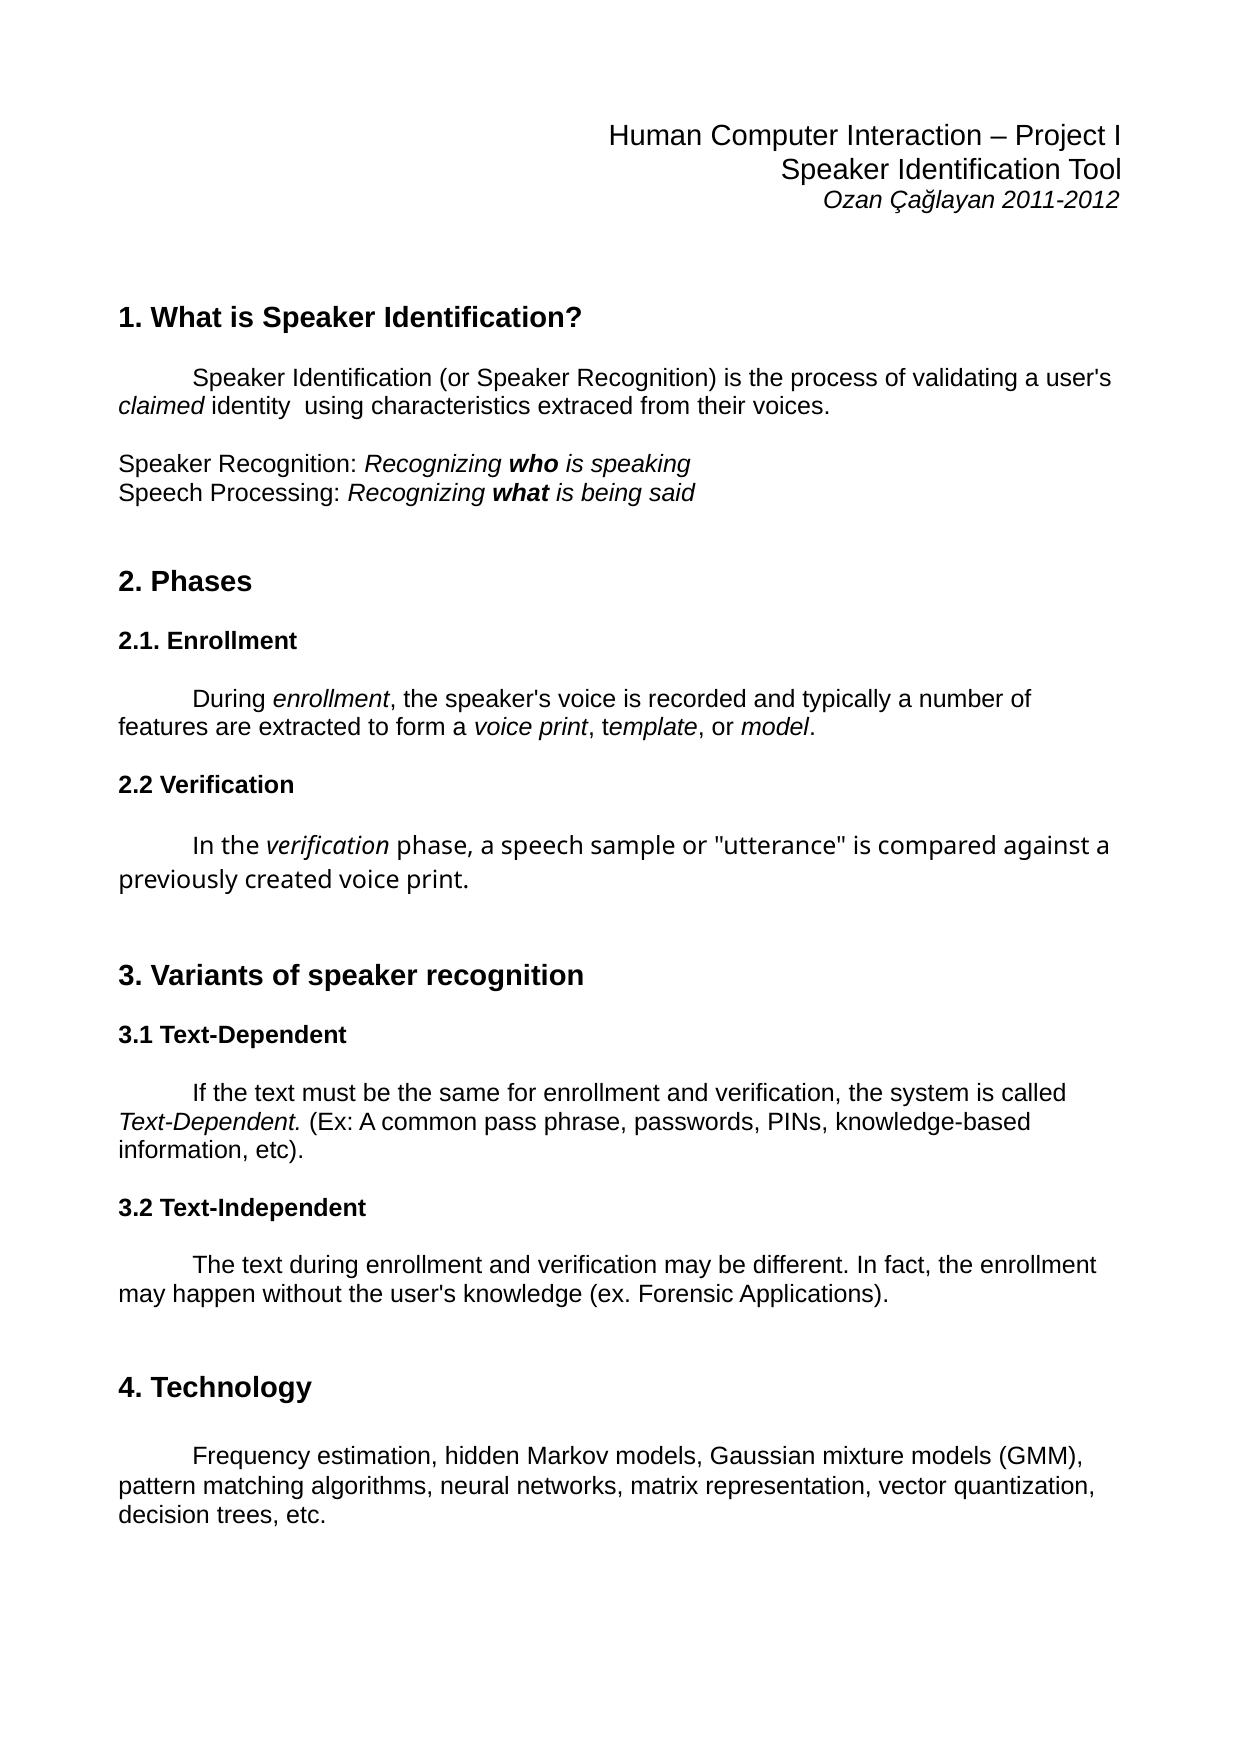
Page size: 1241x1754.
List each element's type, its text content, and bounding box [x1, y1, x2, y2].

text Speaker Recognition: Recognizing who is speaking [118, 449, 1122, 477]
text 3.2 Text-Independent [118, 1193, 1122, 1222]
text 4. Technology [118, 1370, 1122, 1404]
text Frequency estimation, hidden Markov models, Gaussian mixture models (GMM), pattern matching algorithms, neural networks, matrix representation, vector quantization, decision trees, etc. [118, 1437, 1122, 1528]
text In the verification phase, a speech sample or "utterance" is compared against a previously created voice print. [118, 827, 1122, 895]
text Human Computer Interaction – Project I [118, 118, 1122, 152]
text Speech Processing: Recognizing what is being said [118, 477, 1122, 506]
text If the text must be the same for enrollment and verification, the system is called Text-Dependent. (Ex: A common pass phrase, passwords, PINs, knowledge-based information, etc). [118, 1078, 1122, 1164]
text During enrollment, the speaker's voice is recorded and typically a number of features are extracted to form a voice print, template, or model. [118, 683, 1122, 741]
text 2. Phases [118, 564, 1122, 597]
text 3. Variants of speaker recognition [118, 958, 1122, 992]
text 2.2 Verification [118, 770, 1122, 798]
text Ozan Çağlayan 2011-2012 [118, 185, 1122, 214]
text 3.1 Text-Dependent [118, 1021, 1122, 1049]
text The text during enrollment and verification may be different. In fact, the enrollment may happen without the user's knowledge (ex. Forensic Applications). [118, 1251, 1122, 1308]
text 1. What is Speaker Identification? [118, 300, 1122, 334]
text 2.1. Enrollment [118, 626, 1122, 655]
text Speaker Identification (or Speaker Recognition) is the process of validating a user's claimed identity using characteristics extraced from their voices. [118, 362, 1122, 420]
text Speaker Identification Tool [118, 152, 1122, 185]
